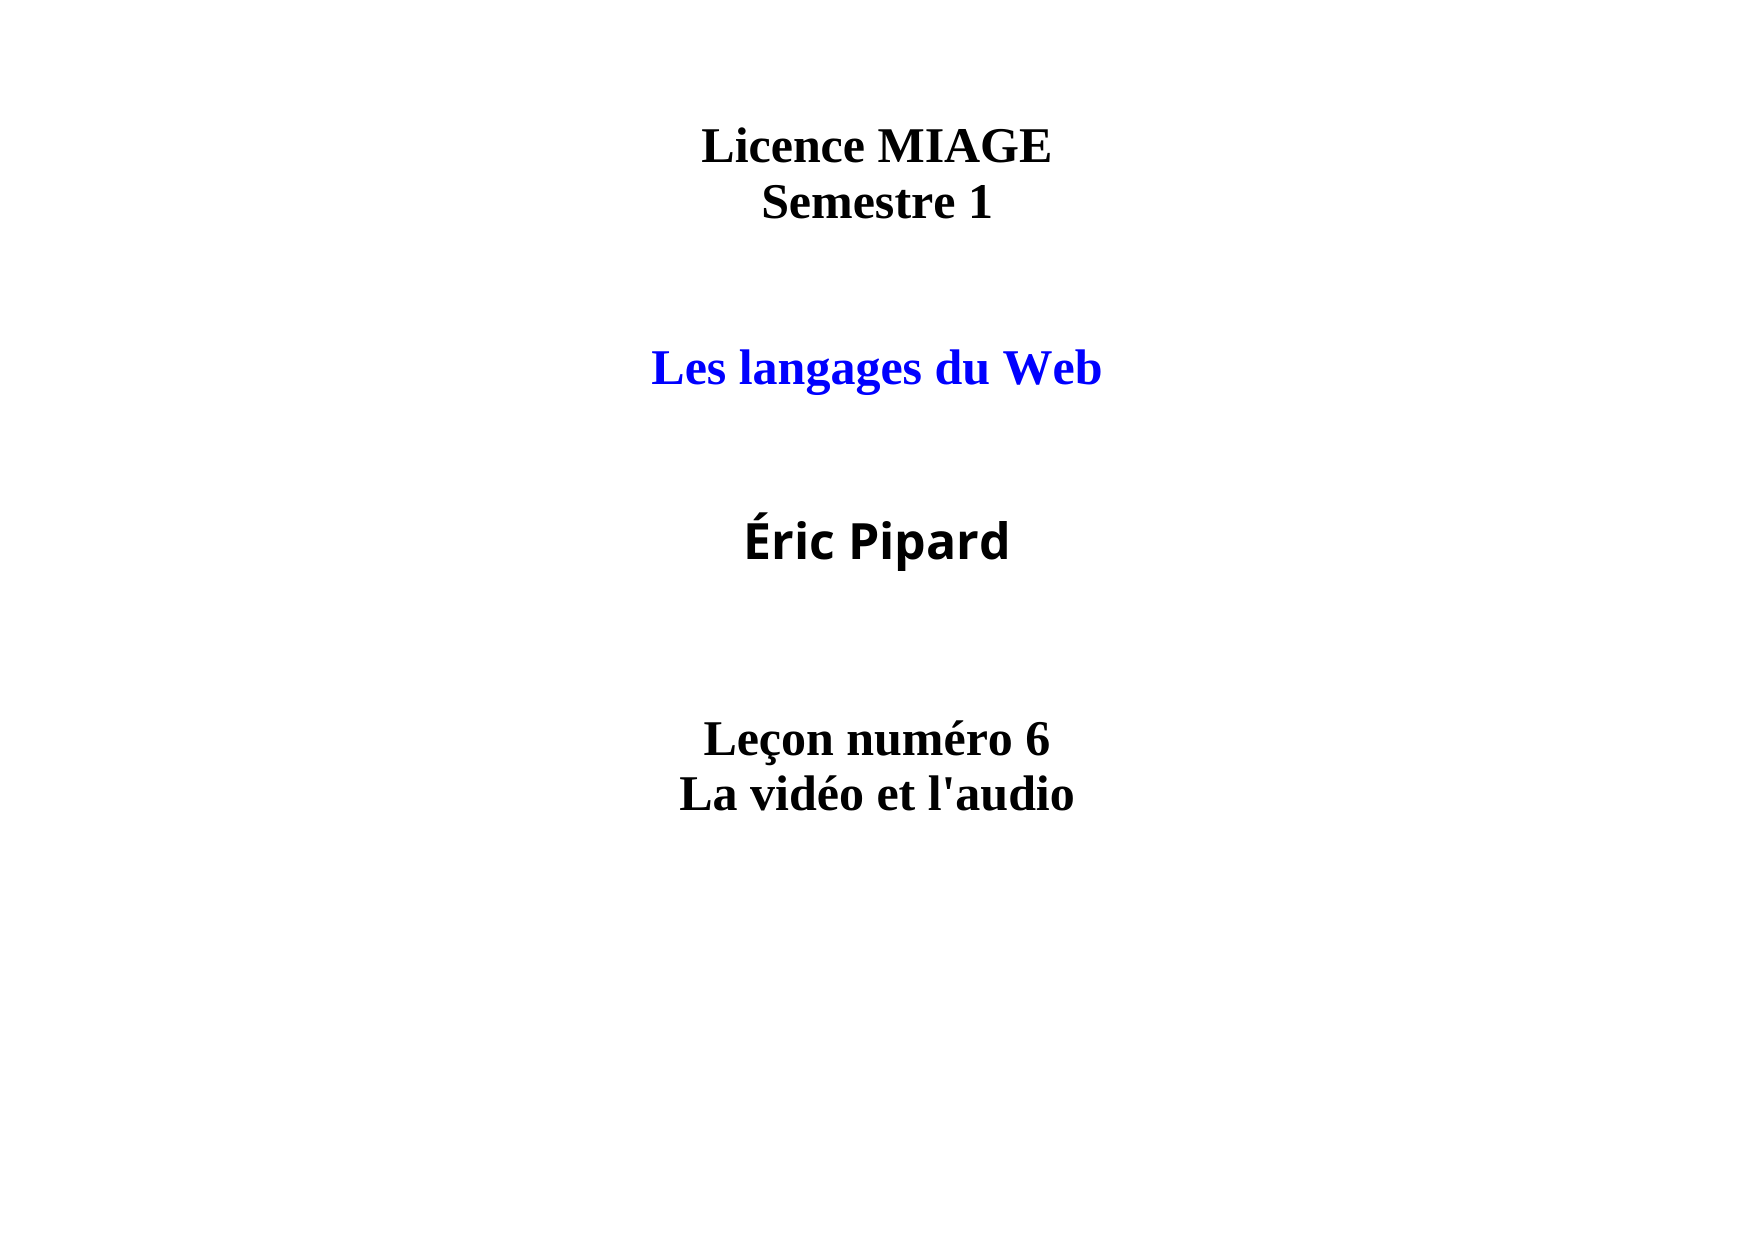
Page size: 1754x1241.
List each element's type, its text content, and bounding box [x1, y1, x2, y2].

text Leçon numéro 6 [118, 711, 1636, 766]
text Éric Pipard [118, 506, 1636, 574]
text Licence MIAGE [118, 118, 1636, 173]
text La vidéo et l'audio [118, 766, 1636, 822]
text Les langages du Web [118, 340, 1636, 395]
text Semestre 1 [118, 173, 1636, 229]
